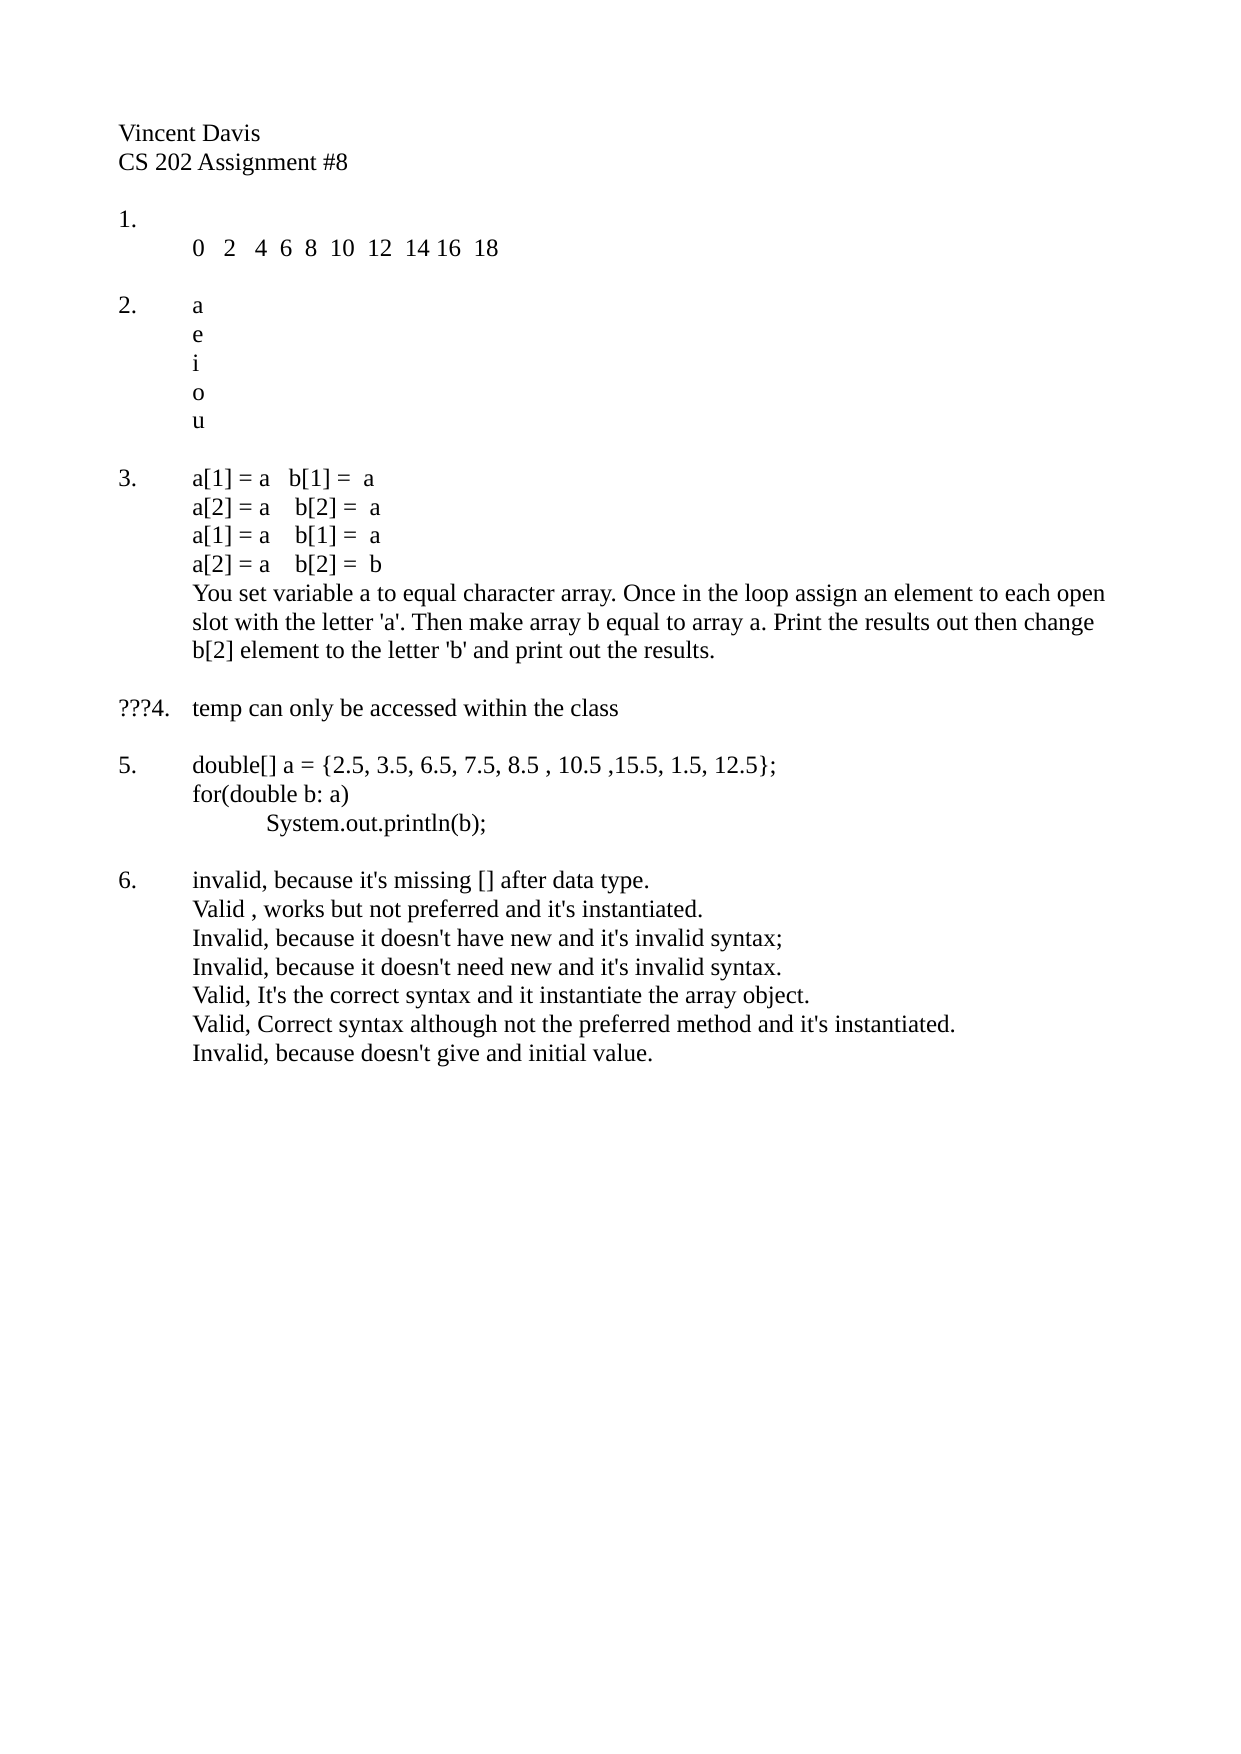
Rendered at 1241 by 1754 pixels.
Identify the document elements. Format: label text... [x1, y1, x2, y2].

text o [118, 377, 1122, 406]
text Valid, Correct syntax although not the preferred method and it's instantiated. [118, 1009, 1122, 1038]
text Vincent Davis [118, 118, 1122, 147]
text for(double b: a) [118, 779, 1122, 808]
text Invalid, because it doesn't have new and it's invalid syntax; [118, 923, 1122, 952]
text i [118, 348, 1122, 377]
text a[1] = a b[1] = a [118, 521, 1122, 549]
text 3. a[1] = a b[1] = a [118, 463, 1122, 492]
text u [118, 406, 1122, 434]
text 5. double[] a = {2.5, 3.5, 6.5, 7.5, 8.5 , 10.5 ,15.5, 1.5, 12.5}; [118, 751, 1122, 779]
text 6. invalid, because it's missing [] after data type. [118, 866, 1122, 894]
text a[2] = a b[2] = b [118, 549, 1122, 578]
text 1. [118, 204, 1122, 233]
text 0 2 4 6 8 10 12 14 16 18 [118, 233, 1122, 262]
text CS 202 Assignment #8 [118, 147, 1122, 176]
text Valid, It's the correct syntax and it instantiate the array object. [118, 981, 1122, 1009]
text System.out.println(b); [118, 808, 1122, 837]
text You set variable a to equal character array. Once in the loop assign an element to each open slot with the letter 'a'. Then make array b equal to array a. Print the results out then change b[2] element to the letter 'b' and print out the results. [118, 578, 1122, 664]
text Invalid, because doesn't give and initial value. [118, 1038, 1122, 1067]
text 2. a [118, 291, 1122, 319]
text Valid , works but not preferred and it's instantiated. [118, 894, 1122, 923]
text Invalid, because it doesn't need new and it's invalid syntax. [118, 952, 1122, 981]
text a[2] = a b[2] = a [118, 492, 1122, 521]
text e [118, 319, 1122, 348]
text ???4. temp can only be accessed within the class [118, 693, 1122, 722]
